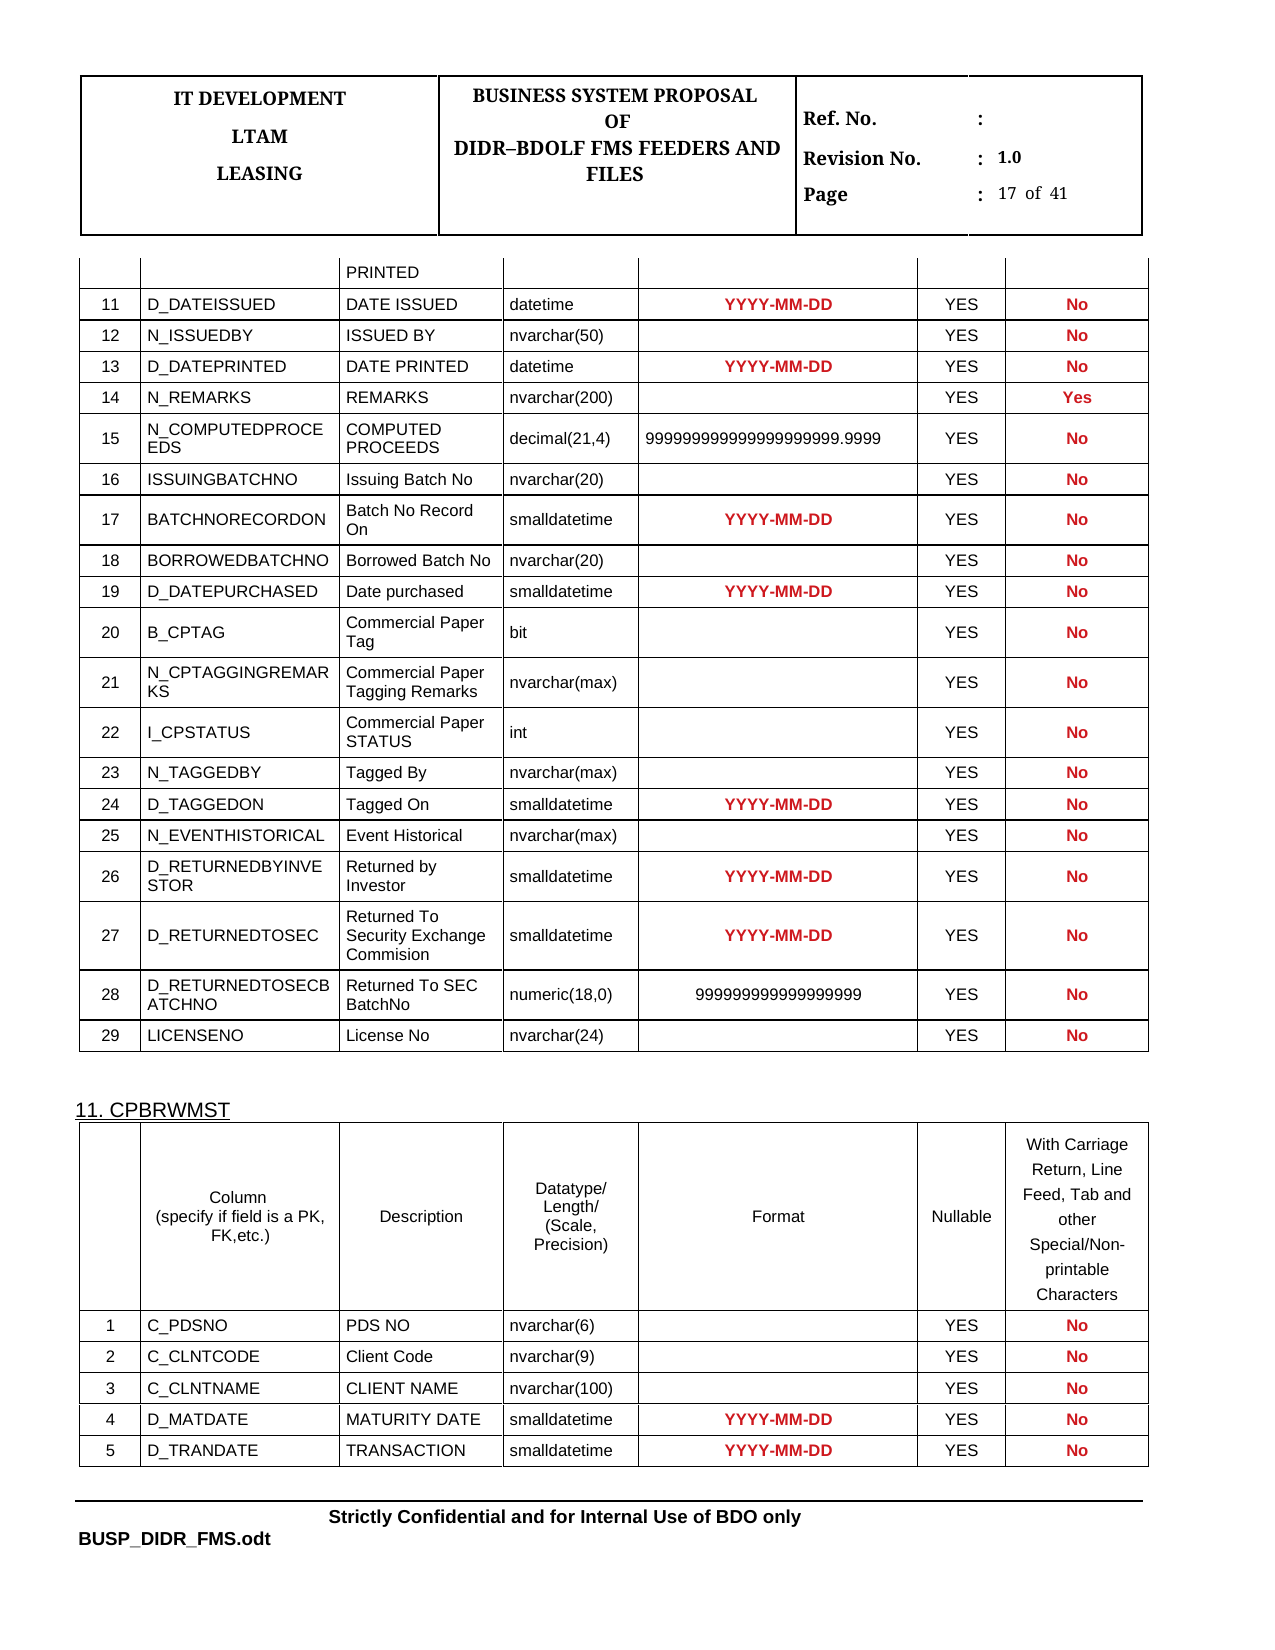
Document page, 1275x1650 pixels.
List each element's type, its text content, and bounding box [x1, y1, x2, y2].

table_cell [504, 258, 638, 288]
table_cell 2 [80, 1342, 140, 1372]
table_cell nvarchar(20) [504, 546, 638, 576]
table_cell No [1006, 1311, 1148, 1341]
table_cell Commercial Paper STATUS [340, 708, 502, 757]
table_cell YES [918, 971, 1005, 1019]
table_cell 11 [80, 289, 140, 319]
table_cell YES [918, 1311, 1005, 1341]
table_cell Returned To Security Exchange Commision [340, 902, 502, 969]
table_cell YYYY-MM-DD [639, 289, 917, 319]
table_cell 12 [80, 321, 140, 351]
table_cell Date purchased [340, 577, 502, 607]
table_cell DATE ISSUED [340, 289, 502, 319]
table_cell [1006, 258, 1148, 288]
table_cell YES [918, 577, 1005, 607]
table_cell C_CLNTCODE [141, 1342, 339, 1372]
table_cell nvarchar(max) [504, 758, 638, 788]
table_cell datetime [504, 352, 638, 382]
table_cell Client Code [340, 1342, 502, 1372]
table_cell 999999999999999999 [639, 971, 917, 1019]
table_cell No [1006, 289, 1148, 319]
table_cell [639, 1342, 917, 1372]
table_cell REMARKS [340, 383, 502, 413]
table_cell nvarchar(max) [504, 658, 638, 707]
table_cell [639, 1021, 917, 1051]
table_cell D_RETURNEDTOSEC [141, 902, 339, 969]
table_cell No [1006, 1342, 1148, 1372]
table_cell No [1006, 577, 1148, 607]
table_cell 26 [80, 852, 140, 901]
table_cell ISSUED BY [340, 321, 502, 351]
table_cell No [1006, 1021, 1148, 1051]
table_cell N_COMPUTEDPROCEEDS [141, 414, 339, 463]
table_cell 24 [80, 789, 140, 819]
table_cell YYYY-MM-DD [639, 1436, 917, 1466]
table_cell smalldatetime [504, 1405, 638, 1435]
table_cell No [1006, 321, 1148, 351]
table_header With Carriage Return, Line Feed, Tab and other Special/Non-printable Characters [1006, 1123, 1148, 1310]
table_cell D_TRANDATE [141, 1436, 339, 1466]
table_cell YES [918, 464, 1005, 494]
table_cell [639, 1311, 917, 1341]
table_cell YYYY-MM-DD [639, 577, 917, 607]
table_cell No [1006, 414, 1148, 463]
table_cell [141, 258, 339, 288]
table_cell D_RETURNEDTOSECBATCHNO [141, 971, 339, 1019]
table_cell [639, 383, 917, 413]
table_cell YES [918, 658, 1005, 707]
table_cell YES [918, 608, 1005, 657]
table_cell [639, 708, 917, 757]
table_cell [639, 546, 917, 576]
table_cell YES [918, 821, 1005, 851]
table_cell 1 [80, 1311, 140, 1341]
table_cell YES [918, 1405, 1005, 1435]
table_header Format [639, 1123, 917, 1310]
table_cell N_REMARKS [141, 383, 339, 413]
table_cell Event Historical [340, 821, 502, 851]
table_cell BORROWEDBATCHNO [141, 546, 339, 576]
table_cell No [1006, 789, 1148, 819]
table_cell smalldatetime [504, 577, 638, 607]
table_cell Borrowed Batch No [340, 546, 502, 576]
table_cell D_DATEPURCHASED [141, 577, 339, 607]
table_cell 23 [80, 758, 140, 788]
table_cell YES [918, 321, 1005, 351]
table_header Datatype/Length/ (Scale, Precision) [504, 1123, 638, 1310]
table_cell 25 [80, 821, 140, 851]
table_cell YYYY-MM-DD [639, 352, 917, 382]
table_cell bit [504, 608, 638, 657]
table_cell nvarchar(100) [504, 1373, 638, 1403]
table_cell 13 [80, 352, 140, 382]
table_cell nvarchar(20) [504, 464, 638, 494]
table_cell C_CLNTNAME [141, 1373, 339, 1403]
table_cell Tagged By [340, 758, 502, 788]
table_cell 17 [80, 496, 140, 544]
table_header Nullable [918, 1123, 1005, 1310]
table_cell No [1006, 708, 1148, 757]
table_cell LICENSENO [141, 1021, 339, 1051]
table_cell Batch No Record On [340, 496, 502, 544]
table_cell YES [918, 289, 1005, 319]
table_cell YYYY-MM-DD [639, 496, 917, 544]
table_cell Tagged On [340, 789, 502, 819]
table_cell No [1006, 1405, 1148, 1435]
table_cell nvarchar(9) [504, 1342, 638, 1372]
table_cell [80, 258, 140, 288]
table_cell [918, 258, 1005, 288]
table_cell 5 [80, 1436, 140, 1466]
table_cell Returned To SEC BatchNo [340, 971, 502, 1019]
table_cell [639, 608, 917, 657]
table_cell No [1006, 1436, 1148, 1466]
table_cell YES [918, 1436, 1005, 1466]
table_cell TRANSACTION [340, 1436, 502, 1466]
table_cell Returned by Investor [340, 852, 502, 901]
table_cell BATCHNORECORDON [141, 496, 339, 544]
table_header [80, 1123, 140, 1310]
table_cell YES [918, 1021, 1005, 1051]
table_cell No [1006, 971, 1148, 1019]
table_cell nvarchar(200) [504, 383, 638, 413]
table_cell YES [918, 352, 1005, 382]
table_cell D_TAGGEDON [141, 789, 339, 819]
table_cell YYYY-MM-DD [639, 852, 917, 901]
table_cell 22 [80, 708, 140, 757]
table_cell COMPUTED PROCEEDS [340, 414, 502, 463]
table_cell No [1006, 352, 1148, 382]
table_cell 16 [80, 464, 140, 494]
table_cell smalldatetime [504, 1436, 638, 1466]
table_cell 18 [80, 546, 140, 576]
table_cell 20 [80, 608, 140, 657]
table_cell C_PDSNO [141, 1311, 339, 1341]
table_cell D_MATDATE [141, 1405, 339, 1435]
table_cell 29 [80, 1021, 140, 1051]
table_cell No [1006, 658, 1148, 707]
table_cell N_CPTAGGINGREMARKS [141, 658, 339, 707]
table_cell D_DATEISSUED [141, 289, 339, 319]
table_cell No [1006, 758, 1148, 788]
table_cell No [1006, 608, 1148, 657]
table_cell smalldatetime [504, 789, 638, 819]
table_cell N_EVENTHISTORICAL [141, 821, 339, 851]
table_cell YYYY-MM-DD [639, 902, 917, 969]
table_cell ISSUINGBATCHNO [141, 464, 339, 494]
table_cell N_TAGGEDBY [141, 758, 339, 788]
table_header Column (specify if field is a PK, FK,etc.) [141, 1123, 339, 1310]
table_cell datetime [504, 289, 638, 319]
table_cell No [1006, 1373, 1148, 1403]
table_cell PDS NO [340, 1311, 502, 1341]
table_cell 27 [80, 902, 140, 969]
table_cell 15 [80, 414, 140, 463]
table_cell [639, 321, 917, 351]
table_cell Yes [1006, 383, 1148, 413]
table_cell YES [918, 1342, 1005, 1372]
table_cell smalldatetime [504, 496, 638, 544]
table_cell [639, 658, 917, 707]
table_cell 14 [80, 383, 140, 413]
table_cell No [1006, 546, 1148, 576]
table_cell [639, 758, 917, 788]
table_cell nvarchar(50) [504, 321, 638, 351]
table_cell YYYY-MM-DD [639, 789, 917, 819]
table_cell 19 [80, 577, 140, 607]
table_cell 999999999999999999999.9999 [639, 414, 917, 463]
table_cell Commercial Paper Tag [340, 608, 502, 657]
table_cell nvarchar(max) [504, 821, 638, 851]
table_cell 4 [80, 1405, 140, 1435]
table_cell decimal(21,4) [504, 414, 638, 463]
text 11. CPBRWMST [75, 1099, 1143, 1122]
table_cell YES [918, 902, 1005, 969]
table_cell 21 [80, 658, 140, 707]
table_cell Issuing Batch No [340, 464, 502, 494]
table_cell PRINTED [340, 258, 502, 288]
table_cell YES [918, 383, 1005, 413]
table_cell YES [918, 546, 1005, 576]
table_cell [639, 258, 917, 288]
table_cell YES [918, 708, 1005, 757]
table_cell YES [918, 414, 1005, 463]
table_cell [639, 464, 917, 494]
table_cell YYYY-MM-DD [639, 1405, 917, 1435]
table_cell 3 [80, 1373, 140, 1403]
table_cell D_RETURNEDBYINVESTOR [141, 852, 339, 901]
table_cell B_CPTAG [141, 608, 339, 657]
table_cell CLIENT NAME [340, 1373, 502, 1403]
table_cell [639, 1373, 917, 1403]
table_cell 28 [80, 971, 140, 1019]
table_cell MATURITY DATE [340, 1405, 502, 1435]
table_cell YES [918, 1373, 1005, 1403]
table_cell YES [918, 496, 1005, 544]
table_cell N_ISSUEDBY [141, 321, 339, 351]
table_cell I_CPSTATUS [141, 708, 339, 757]
table_cell YES [918, 758, 1005, 788]
table_cell smalldatetime [504, 902, 638, 969]
table_cell nvarchar(6) [504, 1311, 638, 1341]
table_cell nvarchar(24) [504, 1021, 638, 1051]
table_cell No [1006, 464, 1148, 494]
table_cell No [1006, 902, 1148, 969]
table_cell DATE PRINTED [340, 352, 502, 382]
table_cell numeric(18,0) [504, 971, 638, 1019]
table_cell int [504, 708, 638, 757]
table_cell License No [340, 1021, 502, 1051]
table_cell YES [918, 789, 1005, 819]
table_cell No [1006, 496, 1148, 544]
table_cell Commercial Paper Tagging Remarks [340, 658, 502, 707]
table_cell No [1006, 852, 1148, 901]
table_cell smalldatetime [504, 852, 638, 901]
table_cell YES [918, 852, 1005, 901]
table_cell No [1006, 821, 1148, 851]
table_cell [639, 821, 917, 851]
table_header Description [340, 1123, 502, 1310]
table_cell D_DATEPRINTED [141, 352, 339, 382]
